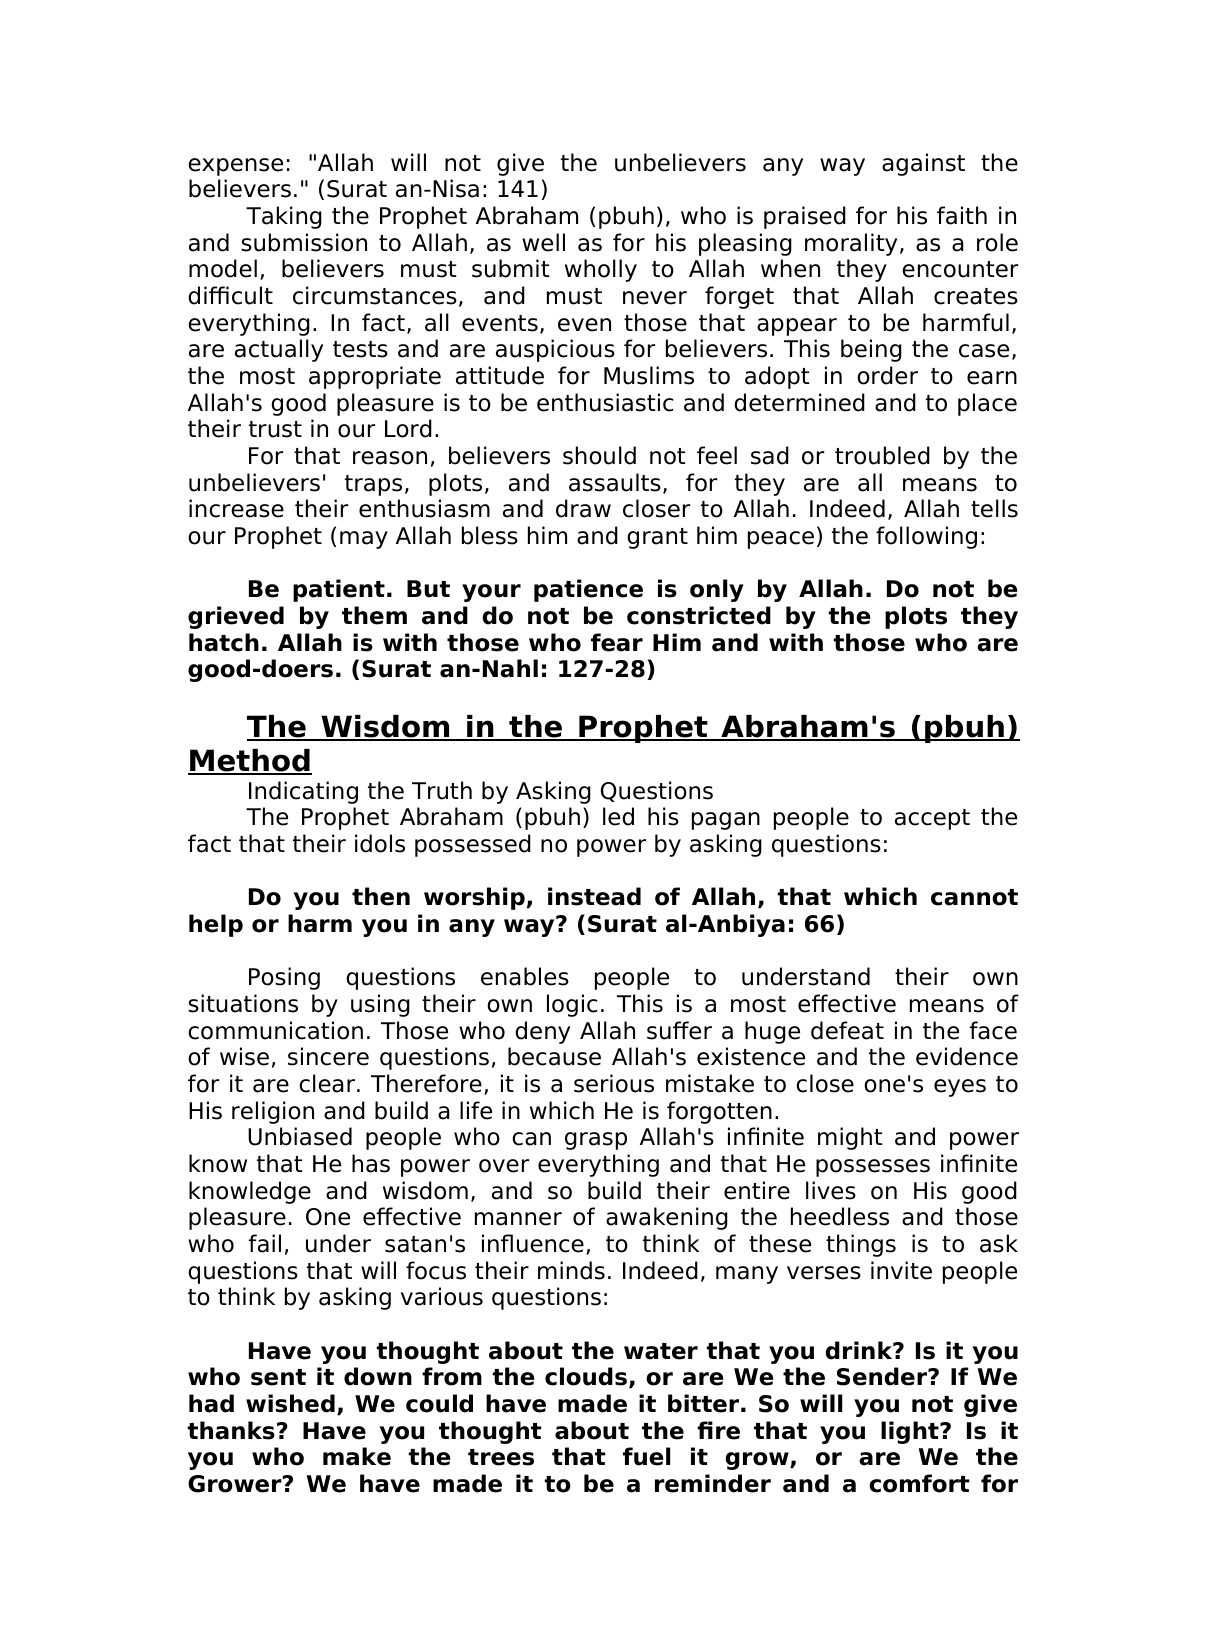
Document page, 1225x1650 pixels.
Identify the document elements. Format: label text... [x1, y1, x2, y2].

text Indicating the Truth by Asking Questions [187, 778, 1020, 804]
text Do you then worship, instead of Allah, that which cannot help or harm you in any way? (Surat al-Anbiya: 66) [187, 884, 1020, 938]
text Taking the Prophet Abraham (pbuh), who is praised for his faith in and submission to Allah, as well as for his pleasing morality, as a role model, believers must submit wholly to Allah when they encounter difficult circumstances, and must never forget that Allah creates everything. In fact, all events, even those that appear to be harmful, are actually tests and are auspicious for believers. This being the case, the most appropriate attitude for Muslims to adopt in order to earn Allah's good pleasure is to be enthusiastic and determined and to place their trust in our Lord. [187, 203, 1020, 443]
text The Prophet Abraham (pbuh) led his pagan people to accept the fact that their idols possessed no power by asking questions: [187, 804, 1020, 858]
text The Wisdom in the Prophet Abraham's (pbuh) Method [187, 710, 1020, 778]
text expense: "Allah will not give the unbelievers any way against the believers." (Surat an-Nisa: 141) [187, 150, 1020, 203]
text For that reason, believers should not feel sad or troubled by the unbelievers' traps, plots, and assaults, for they are all means to increase their enthusiasm and draw closer to Allah. Indeed, Allah tells our Prophet (may Allah bless him and grant him peace) the following: [187, 443, 1020, 550]
text Unbiased people who can grasp Allah's infinite might and power know that He has power over everything and that He possesses infinite knowledge and wisdom, and so build their entire lives on His good pleasure. One effective manner of awakening the heedless and those who fail, under satan's influence, to think of these things is to ask questions that will focus their minds. Indeed, many verses invite people to think by asking various questions: [187, 1124, 1020, 1311]
text Posing questions enables people to understand their own situations by using their own logic. This is a most effective means of communication. Those who deny Allah suffer a huge defeat in the face of wise, sincere questions, because Allah's existence and the evidence for it are clear. Therefore, it is a serious mistake to close one's eyes to His religion and build a life in which He is forgotten. [187, 964, 1020, 1124]
text Have you thought about the water that you drink? Is it you who sent it down from the clouds, or are We the Sender? If We had wished, We could have made it bitter. So will you not give thanks? Have you thought about the fire that you light? Is it you who make the trees that fuel it grow, or are We the Grower? We have made it to be a reminder and a comfort for [187, 1338, 1020, 1498]
text Be patient. But your patience is only by Allah. Do not be grieved by them and do not be constricted by the plots they hatch. Allah is with those who fear Him and with those who are good-doers. (Surat an-Nahl: 127-28) [187, 577, 1020, 683]
